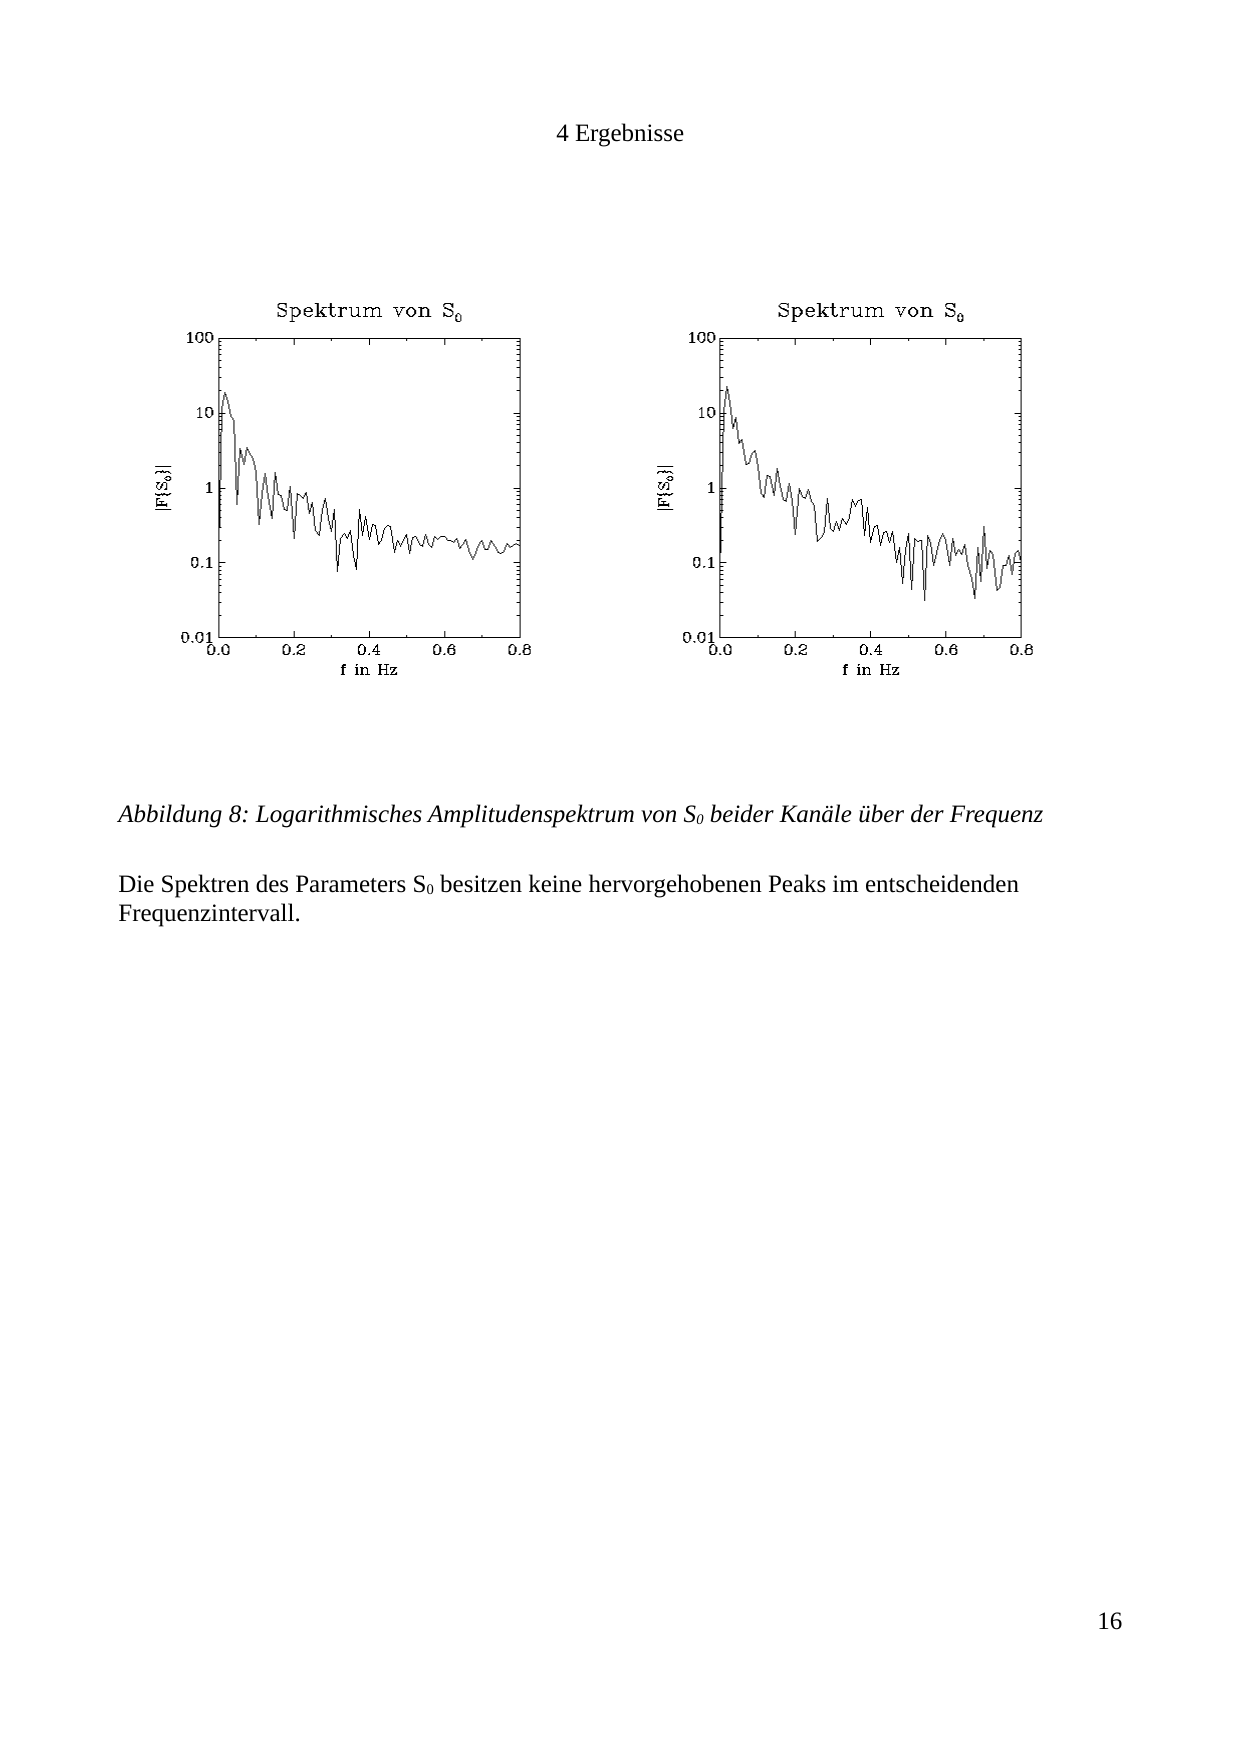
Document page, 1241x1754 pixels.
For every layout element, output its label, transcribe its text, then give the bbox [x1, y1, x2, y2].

text Abbildung 8: Logarithmisches Amplitudenspektrum von S0 beider Kanäle über der Frequenz [118, 799, 1122, 828]
picture [118, 177, 1122, 799]
text Die Spektren des Parameters S0 besitzen keine hervorgehobenen Peaks im entscheidenden Frequenzintervall. [118, 869, 1122, 926]
